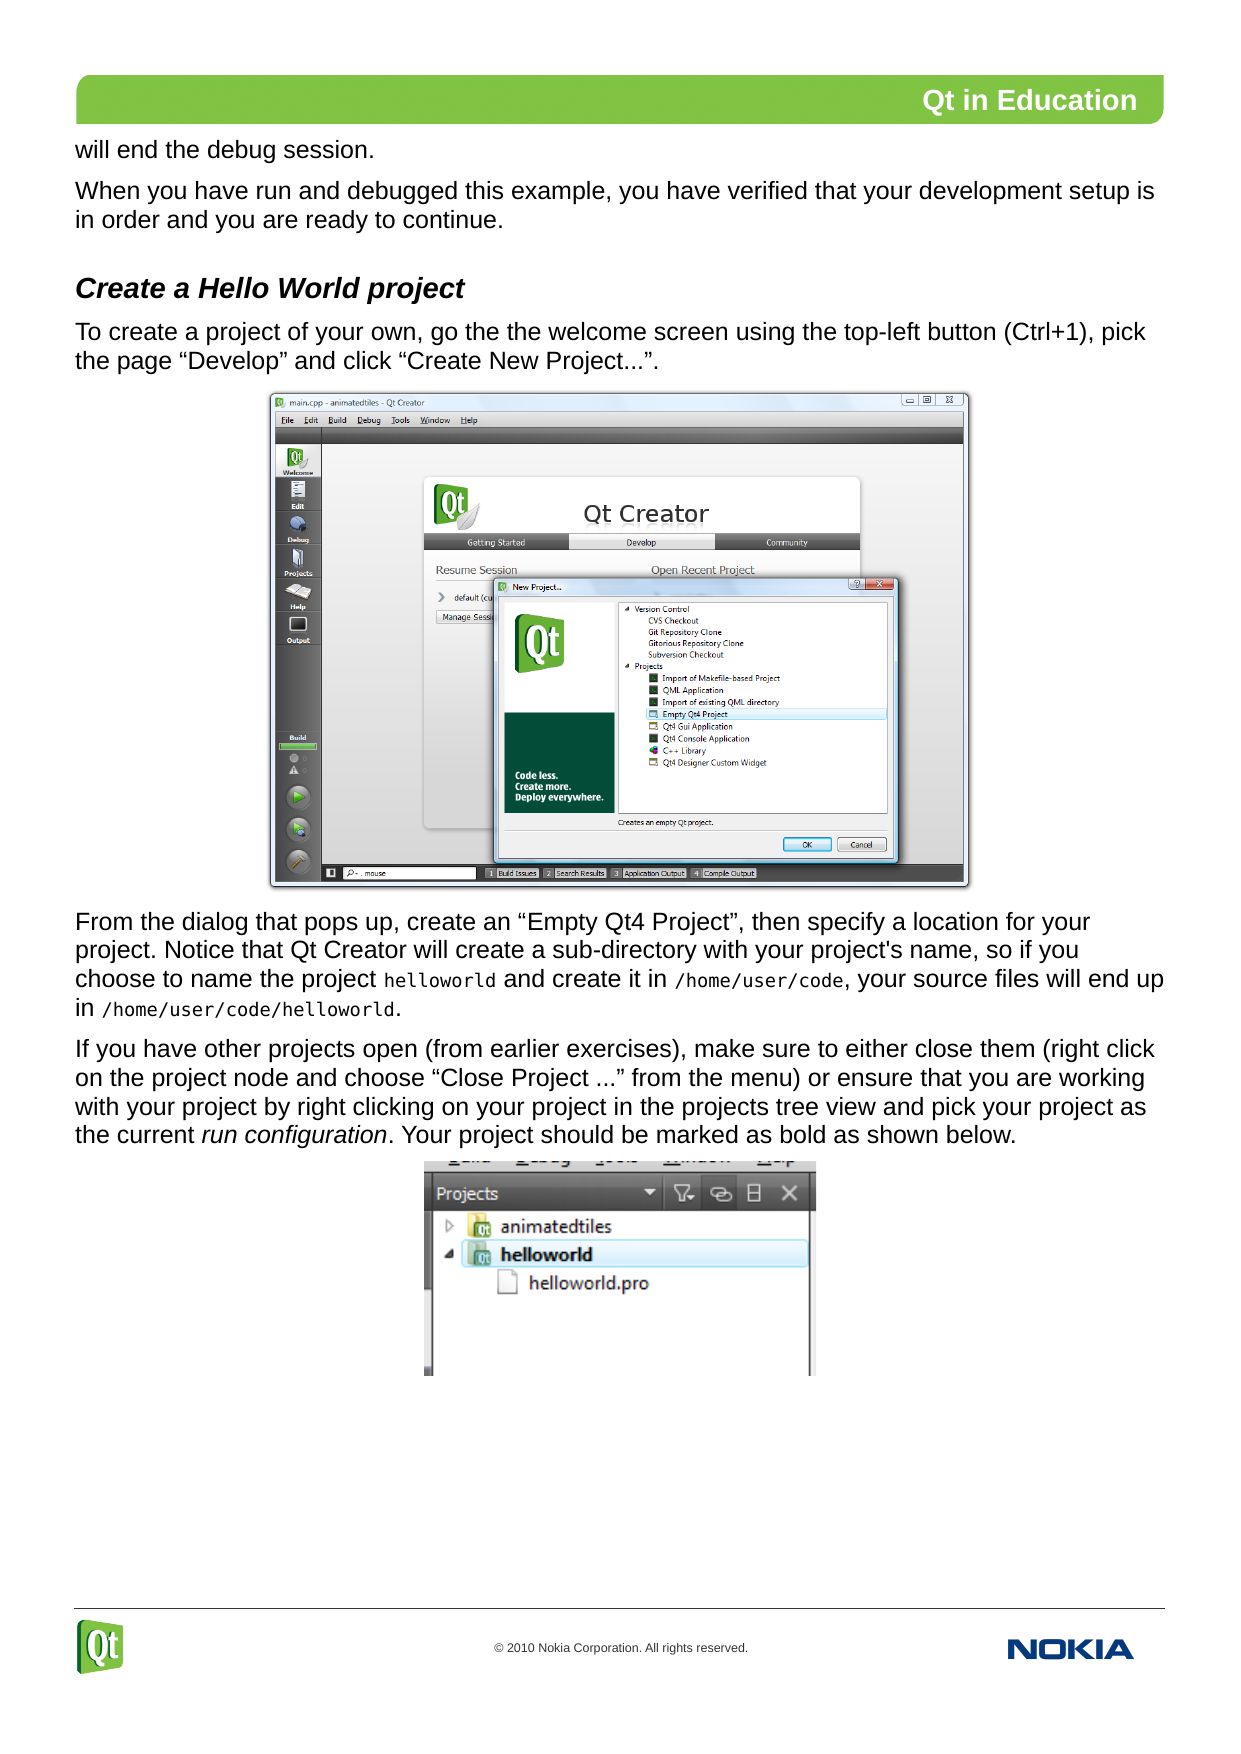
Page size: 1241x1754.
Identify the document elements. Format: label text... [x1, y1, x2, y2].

picture [265, 387, 975, 894]
picture [424, 1161, 817, 1376]
text To create a project of your own, go the the welcome screen using the top-left button (Ctrl+1), pick the page “Develop” and click “Create New Project...”. [75, 317, 1165, 375]
picture [978, 1610, 1164, 1688]
picture [76, 75, 1164, 124]
text From the dialog that pops up, create an “Empty Qt4 Project”, then specify a location for your project. Notice that Qt Creator will create a sub-directory with your project's name, so if you choose to name the project helloworld and create it in /home/user/code, your source files will end up in /home/user/code/helloworld. [75, 906, 1165, 1021]
picture [73, 1615, 127, 1679]
text will end the debug session. [75, 135, 1165, 164]
text If you have other projects open (from earlier exercises), make sure to either close them (right click on the project node and choose “Close Project ...” from the menu) or ensure that you are working with your project by right clicking on your project in the projects tree view and pick your project as the current run configuration. Your project should be marked as bold as shown below. [75, 1034, 1165, 1149]
text When you have run and debugged this example, you have verified that your development setup is in order and you are ready to continue. [75, 176, 1165, 234]
subtitle Create a Hello World project [75, 271, 1165, 305]
